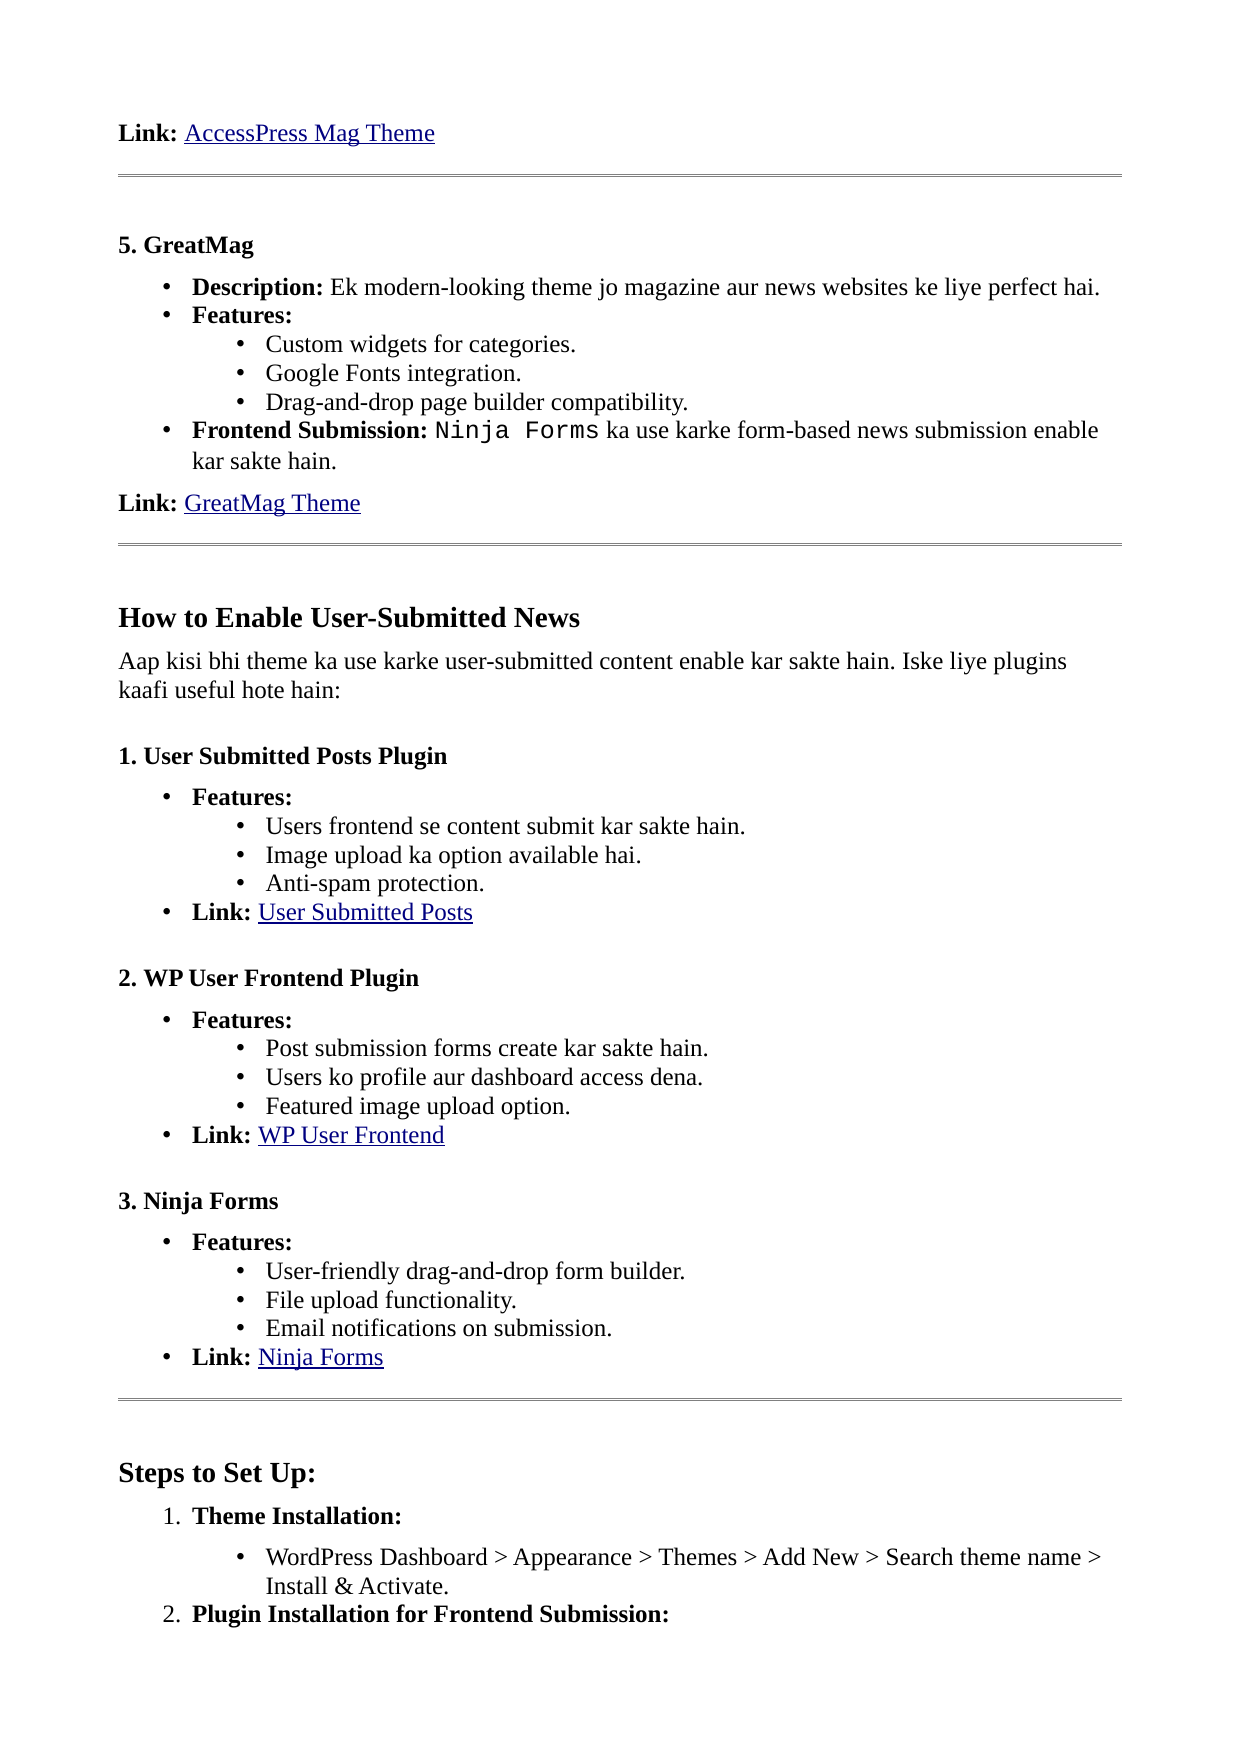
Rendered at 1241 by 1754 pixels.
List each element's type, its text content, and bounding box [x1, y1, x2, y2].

list Email notifications on submission. [236, 1313, 1122, 1342]
list Frontend Submission: Ninja Forms ka use karke form-based news submission enable kar sakte hain. [162, 416, 1122, 475]
list Users ko profile aur dashboard access dena. [236, 1062, 1122, 1091]
list Features: [162, 1005, 1122, 1033]
subtitle 5. GreatMag [118, 231, 1122, 259]
list Features: [162, 1227, 1122, 1256]
list Plugin Installation for Frontend Submission: [162, 1599, 1122, 1628]
subtitle 1. User Submitted Posts Plugin [118, 741, 1122, 770]
list Custom widgets for categories. [236, 329, 1122, 358]
list User-friendly drag-and-drop form builder. [236, 1256, 1122, 1285]
text Link: AccessPress Mag Theme [118, 118, 1122, 147]
list Theme Installation: [162, 1501, 1122, 1529]
subtitle How to Enable User-Submitted News [118, 600, 1122, 633]
subtitle Steps to Set Up: [118, 1455, 1122, 1488]
text Aap kisi bhi theme ka use karke user-submitted content enable kar sakte hain. Iske liye plugins kaafi useful hote hain: [118, 646, 1122, 703]
list Image upload ka option available hai. [236, 840, 1122, 868]
list Features: [162, 301, 1122, 329]
list WordPress Dashboard > Appearance > Themes > Add New > Search theme name > Install & Activate. [236, 1542, 1122, 1599]
list Link: Ninja Forms [162, 1342, 1122, 1371]
text Link: GreatMag Theme [118, 488, 1122, 516]
list Link: User Submitted Posts [162, 897, 1122, 926]
list File upload functionality. [236, 1285, 1122, 1313]
subtitle 2. WP User Frontend Plugin [118, 963, 1122, 992]
list Link: WP User Frontend [162, 1120, 1122, 1148]
list Featured image upload option. [236, 1091, 1122, 1120]
list Description: Ek modern-looking theme jo magazine aur news websites ke liye perfect hai. [162, 272, 1122, 301]
list Drag-and-drop page builder compatibility. [236, 387, 1122, 416]
list Anti-spam protection. [236, 868, 1122, 897]
list Features: [162, 782, 1122, 811]
subtitle 3. Ninja Forms [118, 1186, 1122, 1215]
list Users frontend se content submit kar sakte hain. [236, 811, 1122, 840]
list Google Fonts integration. [236, 358, 1122, 387]
list Post submission forms create kar sakte hain. [236, 1033, 1122, 1062]
